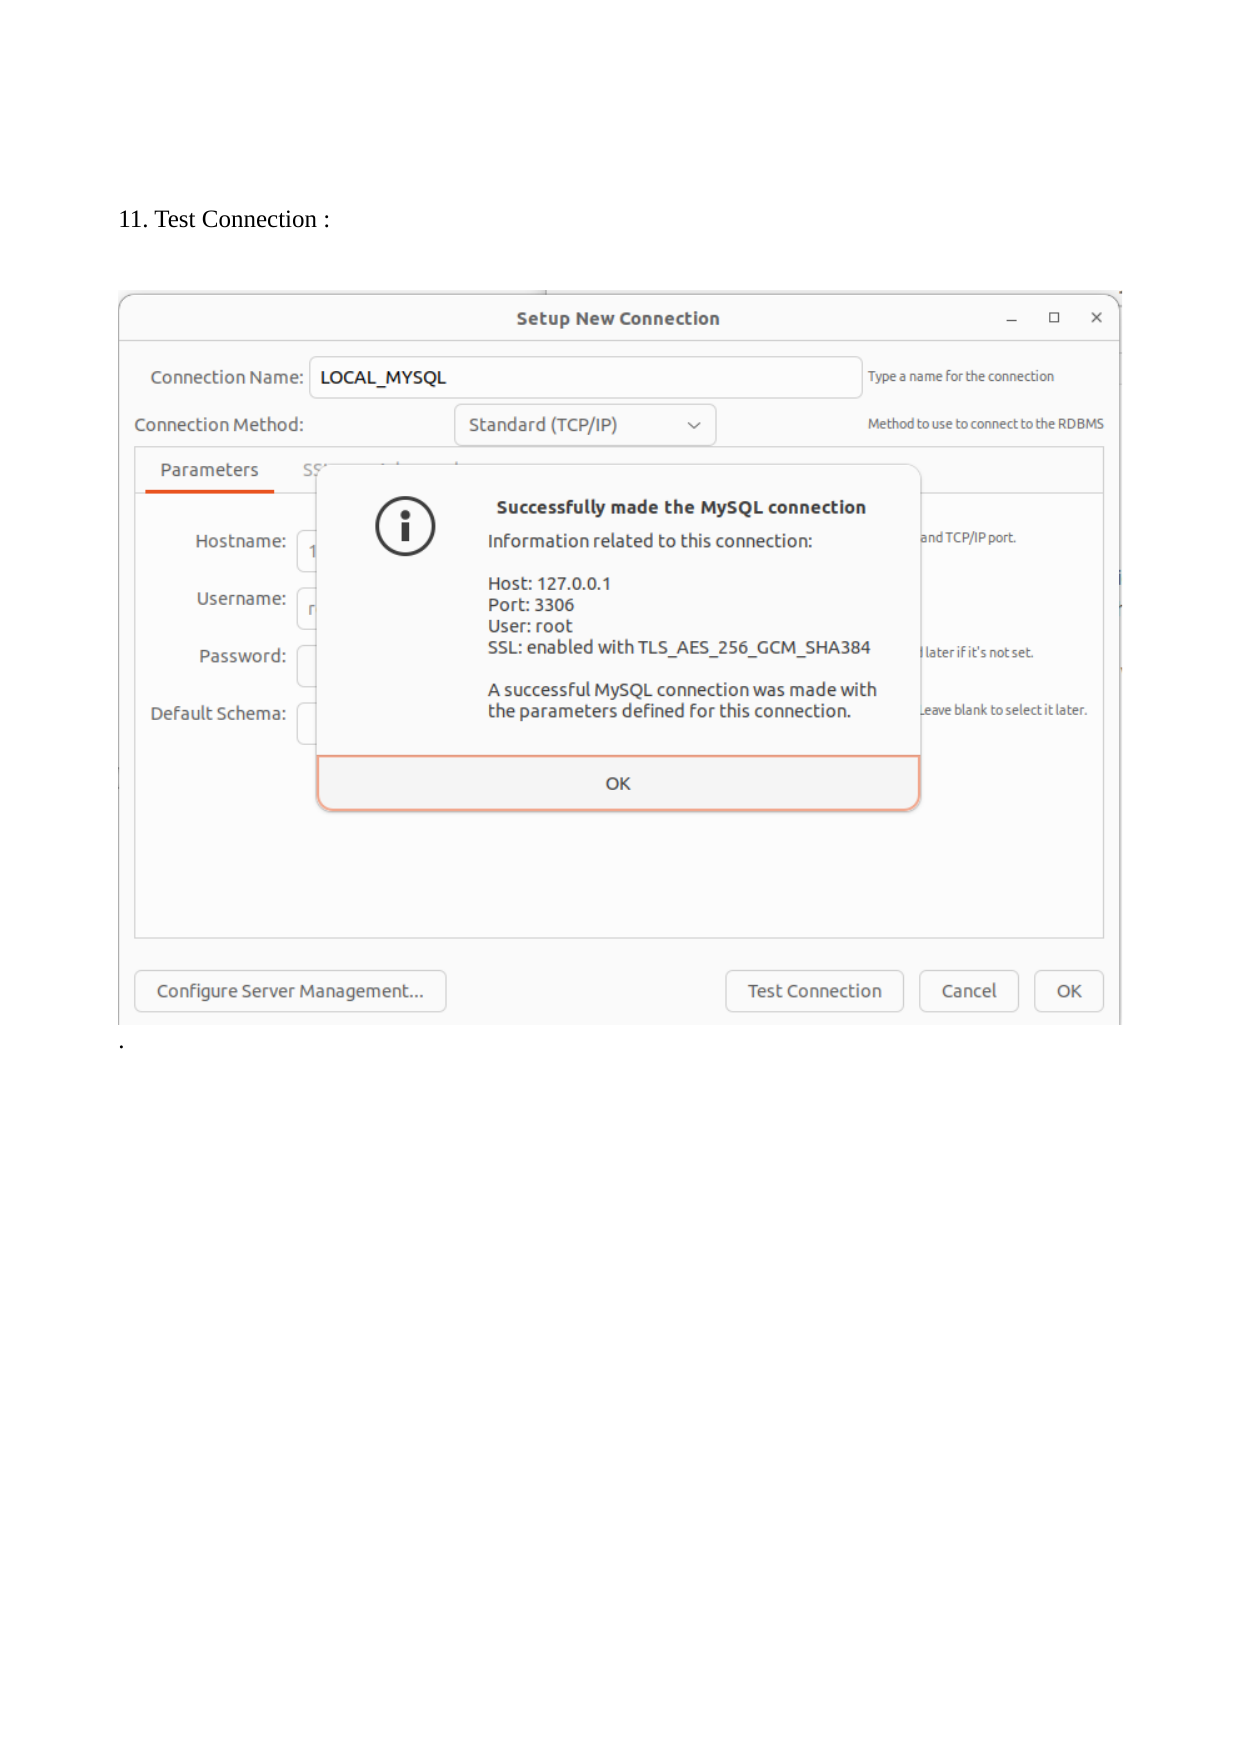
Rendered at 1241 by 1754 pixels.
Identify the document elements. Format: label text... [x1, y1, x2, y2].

text 11. Test Connection : [118, 204, 1122, 233]
picture [118, 290, 1123, 1025]
text . [118, 1025, 1122, 1053]
